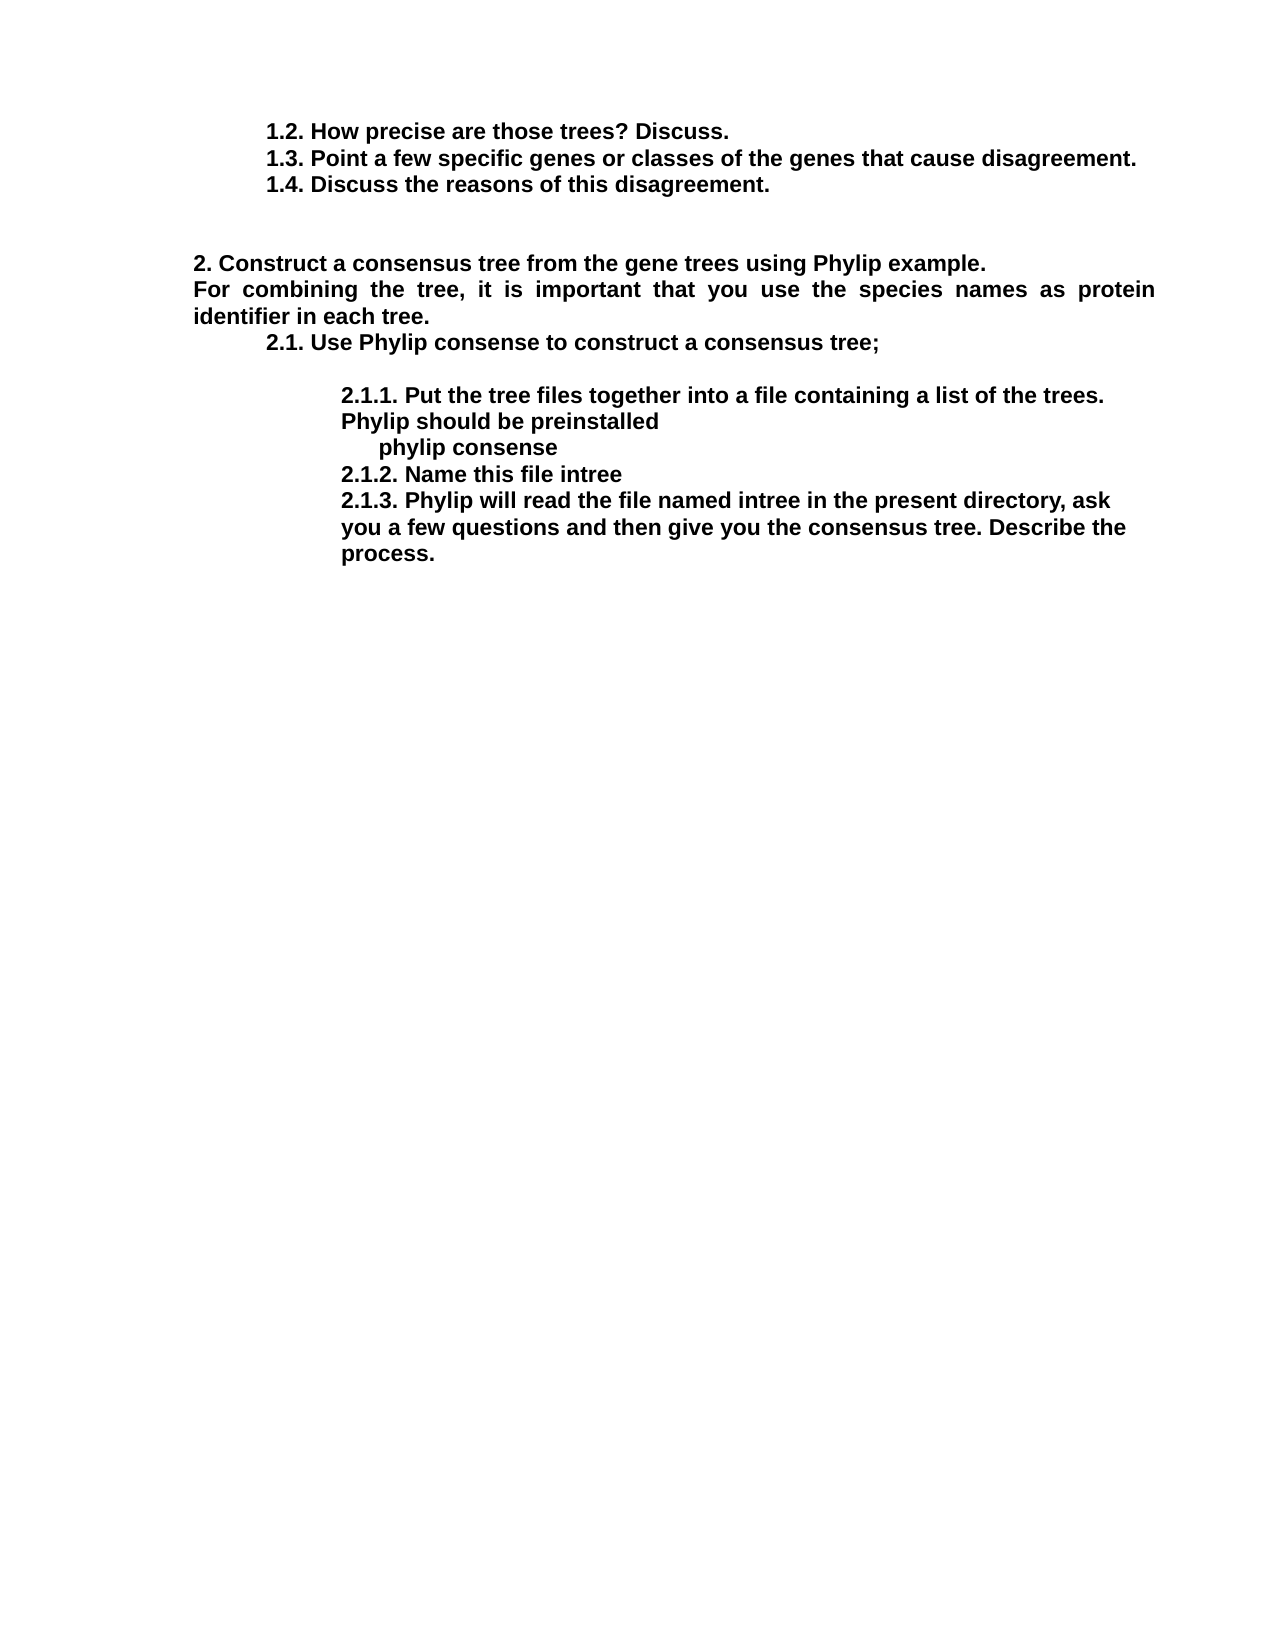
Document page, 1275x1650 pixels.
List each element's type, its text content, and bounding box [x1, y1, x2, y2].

list 2.1.2. Name this file intree [303, 461, 1157, 487]
text 2. Construct a consensus tree from the gene trees using Phylip example. [193, 250, 1157, 276]
text 2.1. Use Phylip consense to construct a consensus tree; [118, 329, 1157, 355]
text 1.3. Point a few specific genes or classes of the genes that cause disagreement. [118, 144, 1157, 171]
list 2.1.1. Put the tree files together into a file containing a list of the trees. Phylip should be preinstalled [303, 382, 1157, 434]
text 1.2. How precise are those trees? Discuss. [118, 118, 1157, 144]
list 2.1.3. Phylip will read the file named intree in the present directory, ask you a few questions and then give you the consensus tree. Describe the process. [303, 487, 1157, 566]
text For combining the tree, it is important that you use the species names as protein identifier in each tree. [193, 276, 1157, 329]
text 1.4. Discuss the reasons of this disagreement. [118, 171, 1157, 197]
list phylip consense [341, 434, 1157, 461]
